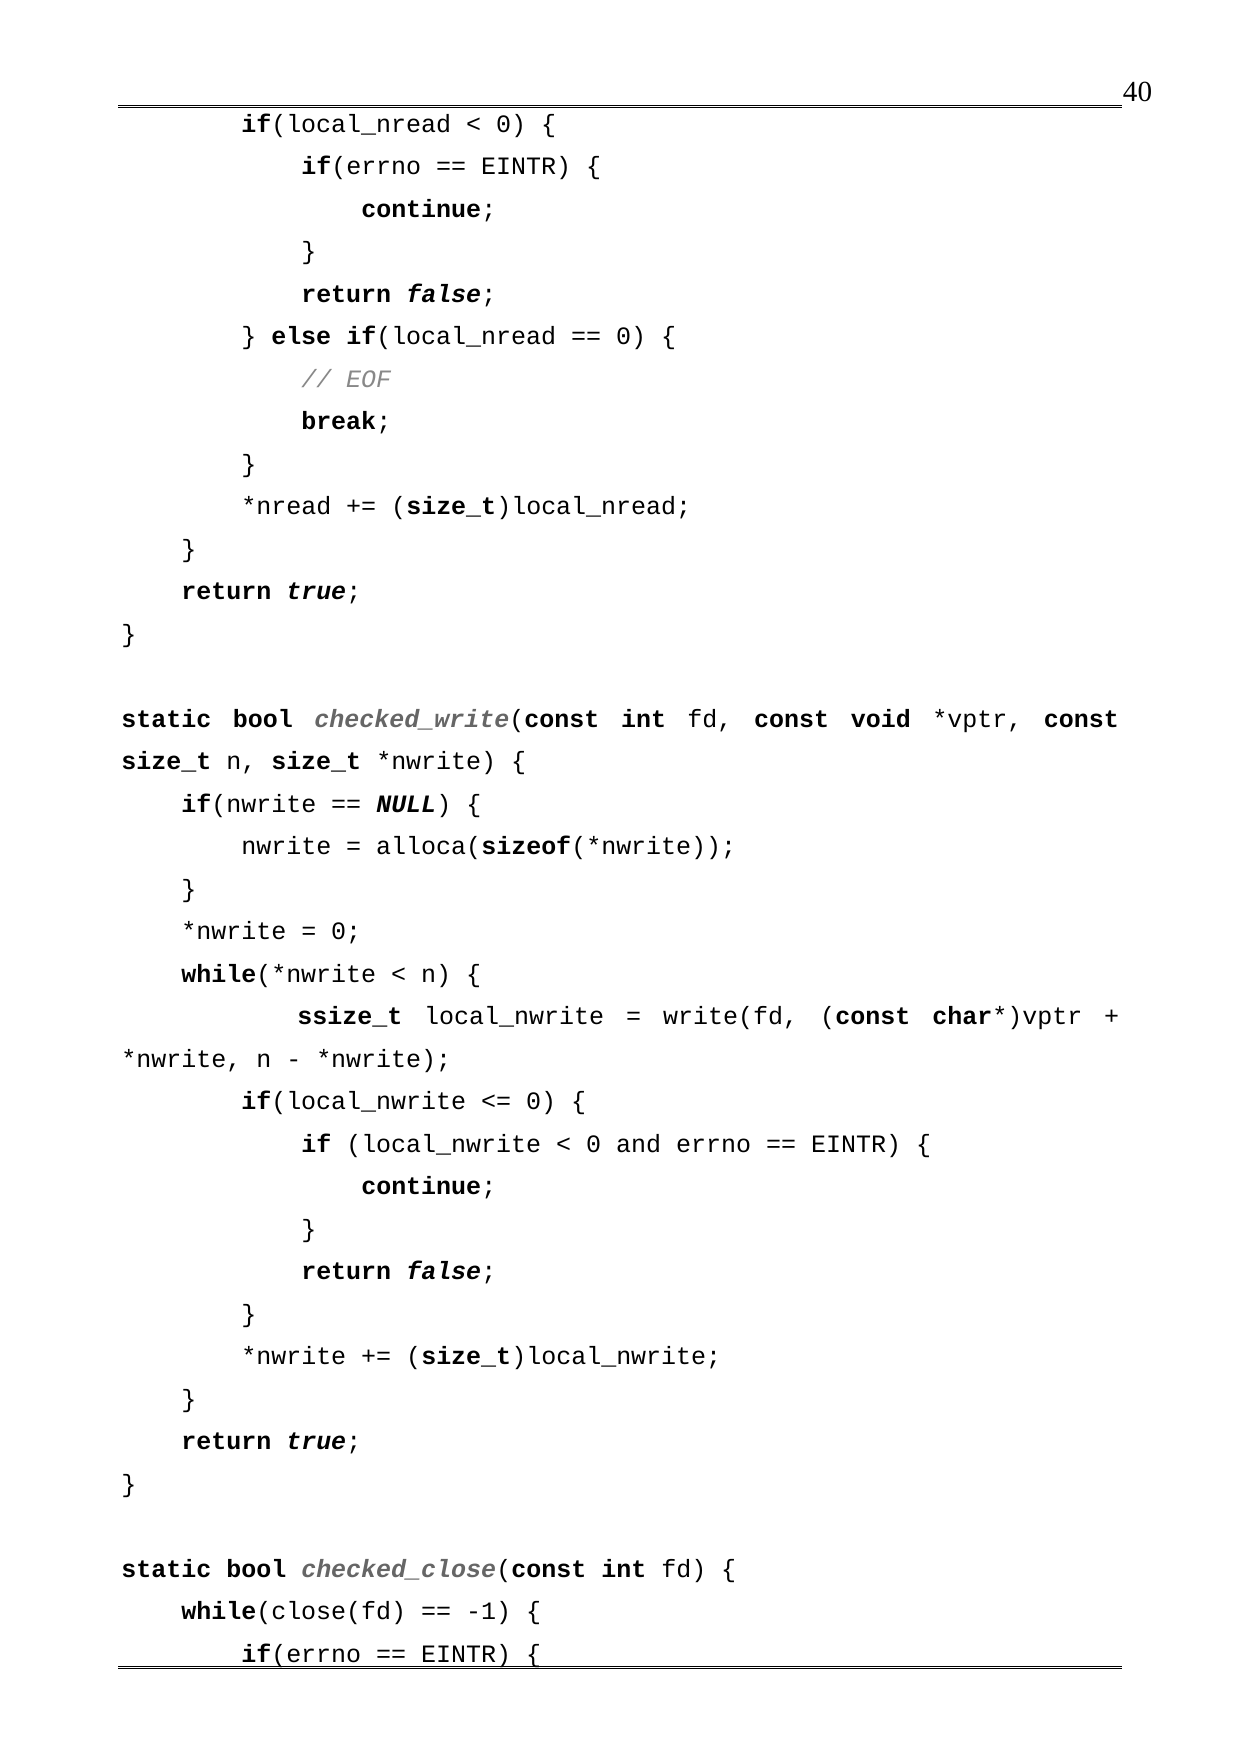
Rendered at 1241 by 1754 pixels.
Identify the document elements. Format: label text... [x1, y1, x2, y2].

text if(errno == EINTR) { [118, 1635, 1122, 1666]
text } [118, 445, 1122, 479]
text return true; [118, 1423, 1122, 1457]
text break; [118, 403, 1122, 437]
text } [118, 615, 1122, 649]
text } [118, 530, 1122, 564]
text *nwrite += (size_t)local_nwrite; [118, 1338, 1122, 1372]
text *nread += (size_t)local_nread; [118, 488, 1122, 522]
text static bool checked_close(const int fd) { [118, 1550, 1122, 1584]
text return false; [118, 1253, 1122, 1287]
text if(nwrite == NULL) { [118, 785, 1122, 819]
text continue; [118, 190, 1122, 224]
text while(close(fd) == -1) { [118, 1593, 1122, 1627]
text nwrite = alloca(sizeof(*nwrite)); [118, 828, 1122, 862]
text while(*nwrite < n) { [118, 955, 1122, 989]
text if(local_nwrite <= 0) { [118, 1083, 1122, 1117]
text continue; [118, 1168, 1122, 1202]
text } [118, 1210, 1122, 1244]
text } [118, 1295, 1122, 1329]
text *nwrite = 0; [118, 913, 1122, 947]
text if(errno == EINTR) { [118, 148, 1122, 182]
text return false; [118, 275, 1122, 309]
text if (local_nwrite < 0 and errno == EINTR) { [118, 1125, 1122, 1159]
text ssize_t local_nwrite = write(fd, (const char*)vptr + *nwrite, n - *nwrite); [118, 998, 1122, 1074]
text if(local_nread < 0) { [118, 108, 1122, 139]
text // EOF [118, 360, 1122, 394]
text } [118, 1465, 1122, 1499]
text } [118, 870, 1122, 904]
text } [118, 233, 1122, 267]
text return true; [118, 573, 1122, 607]
text } else if(local_nread == 0) { [118, 318, 1122, 352]
text } [118, 1380, 1122, 1414]
text static bool checked_write(const int fd, const void *vptr, const size_t n, size_t *nwrite) { [118, 700, 1122, 777]
